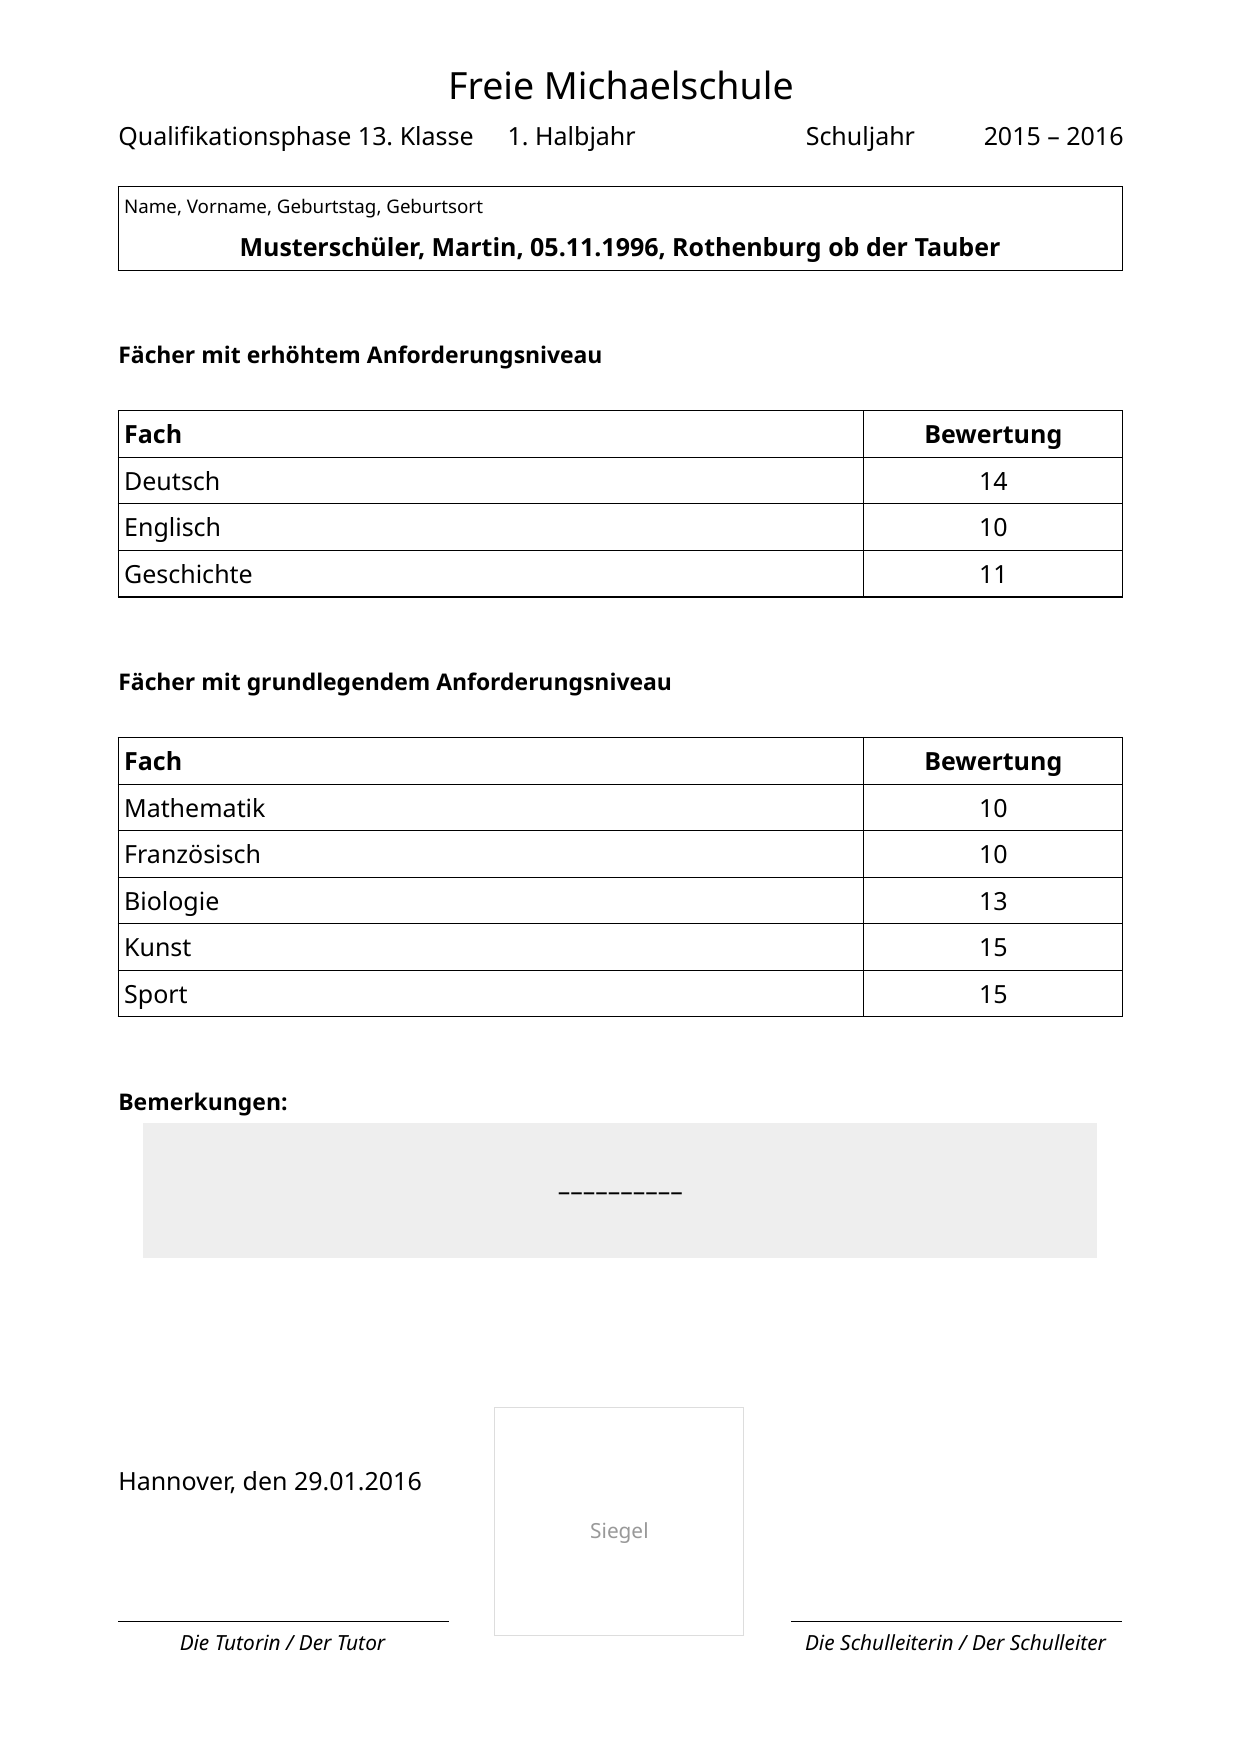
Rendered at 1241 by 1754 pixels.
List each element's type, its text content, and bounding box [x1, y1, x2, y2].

table_header Freie Michaelschule [118, 59, 1123, 118]
table_cell 15 [864, 971, 1122, 1016]
text Hannover, den 29.01.2016 [118, 1463, 494, 1497]
table_header [473, 1497, 494, 1621]
table_cell Musterschüler, Martin, 05.11.1996, Rothenburg ob der Tauber [119, 224, 1122, 270]
table_cell Mathematik [119, 785, 863, 830]
table_cell Qualifikationsphase 13. Klasse [118, 118, 507, 152]
table_cell 10 [864, 785, 1122, 830]
table_header Fach [119, 411, 863, 457]
text Fächer mit erhöhtem Anforderungsniveau [118, 339, 1122, 370]
table_cell Englisch [119, 504, 863, 550]
table_cell Die Schulleiterin / Der Schulleiter [791, 1622, 1122, 1656]
table_cell Sport [119, 971, 863, 1016]
table_cell Kunst [119, 924, 863, 970]
table_header Name, Vorname, Geburtstag, Geburtsort [119, 187, 1122, 224]
table_cell Biologie [119, 878, 863, 923]
text Bemerkungen: [118, 1085, 1122, 1117]
table_cell [449, 1621, 472, 1656]
table_header [768, 1497, 791, 1621]
table_cell 10 [864, 831, 1122, 877]
table_cell Schuljahr [768, 118, 915, 152]
table_header Fach [119, 738, 863, 783]
table_cell Deutsch [119, 458, 863, 503]
table_cell 2015 – 2016 [915, 118, 1123, 152]
table_header [449, 1497, 472, 1621]
text [744, 1463, 1122, 1497]
table_header [744, 1497, 768, 1621]
table_cell 10 [864, 504, 1122, 550]
table_cell 15 [864, 924, 1122, 970]
table_cell Französisch [119, 831, 863, 877]
table_cell 14 [864, 458, 1122, 503]
table_cell 13 [864, 878, 1122, 923]
table_header Bewertung [864, 738, 1122, 783]
table_cell Geschichte [119, 551, 863, 596]
table_cell 11 [864, 551, 1122, 596]
table_cell [768, 1621, 791, 1656]
table_cell Die Tutorin / Der Tutor [118, 1622, 449, 1656]
table_cell 1. Halbjahr [508, 118, 767, 152]
text Fächer mit grundlegendem Anforderungsniveau [118, 666, 1122, 697]
table_header [118, 1497, 449, 1621]
text –––––––––– [558, 1173, 683, 1207]
table_cell [473, 1621, 768, 1656]
table_header [791, 1497, 1122, 1621]
table_header Bewertung [864, 411, 1122, 457]
text Siegel [498, 1516, 740, 1544]
